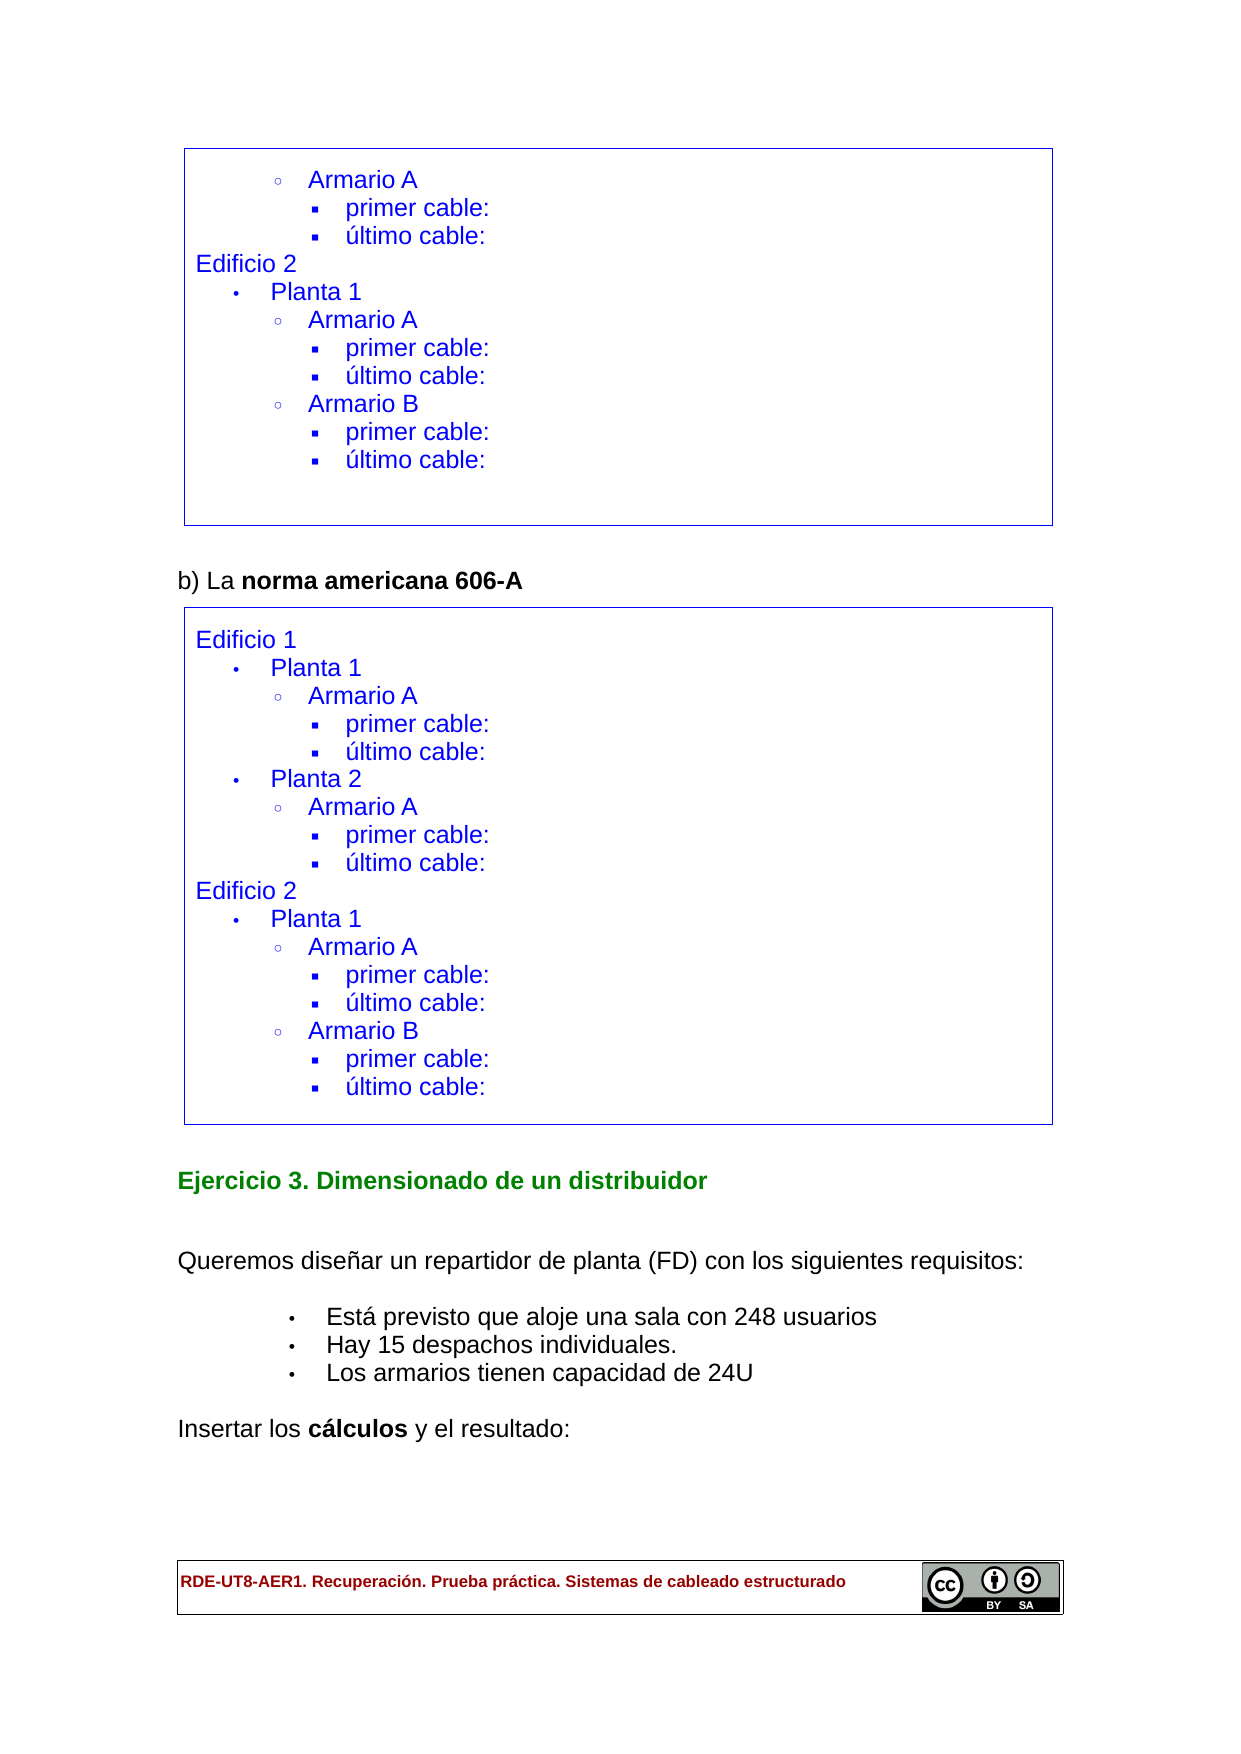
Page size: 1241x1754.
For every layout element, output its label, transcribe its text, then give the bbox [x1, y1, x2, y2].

list Los armarios tienen capacidad de 24U [288, 1358, 1063, 1386]
text Queremos diseñar un repartidor de planta (FD) con los siguientes requisitos: [177, 1247, 1063, 1275]
list Está previsto que aloje una sala con 248 usuarios [288, 1303, 1063, 1331]
text b) La norma americana 606-A [177, 566, 1063, 594]
text Ejercicio 3. Dimensionado de un distribuidor [177, 1167, 1063, 1194]
list Hay 15 despachos individuales. [288, 1331, 1063, 1358]
picture [922, 1562, 1060, 1612]
table_header Edificio 1 Planta 1 Armario A primer cable: último cable: Planta 2 Armario A primer cable: último cable: Edificio 2 Planta 1 Armario A primer cable: último cable: Armario B primer cable: último cable: [185, 608, 1052, 1124]
table_header Edificio 1 Planta 1 Armario A primer cable: último cable: Planta 2 Armario A primer cable: último cable: Edificio 2 Planta 1 Armario A primer cable: último cable: Armario B primer cable: último cable: [185, 149, 1052, 525]
text Insertar los cálculos y el resultado: [177, 1414, 1063, 1442]
